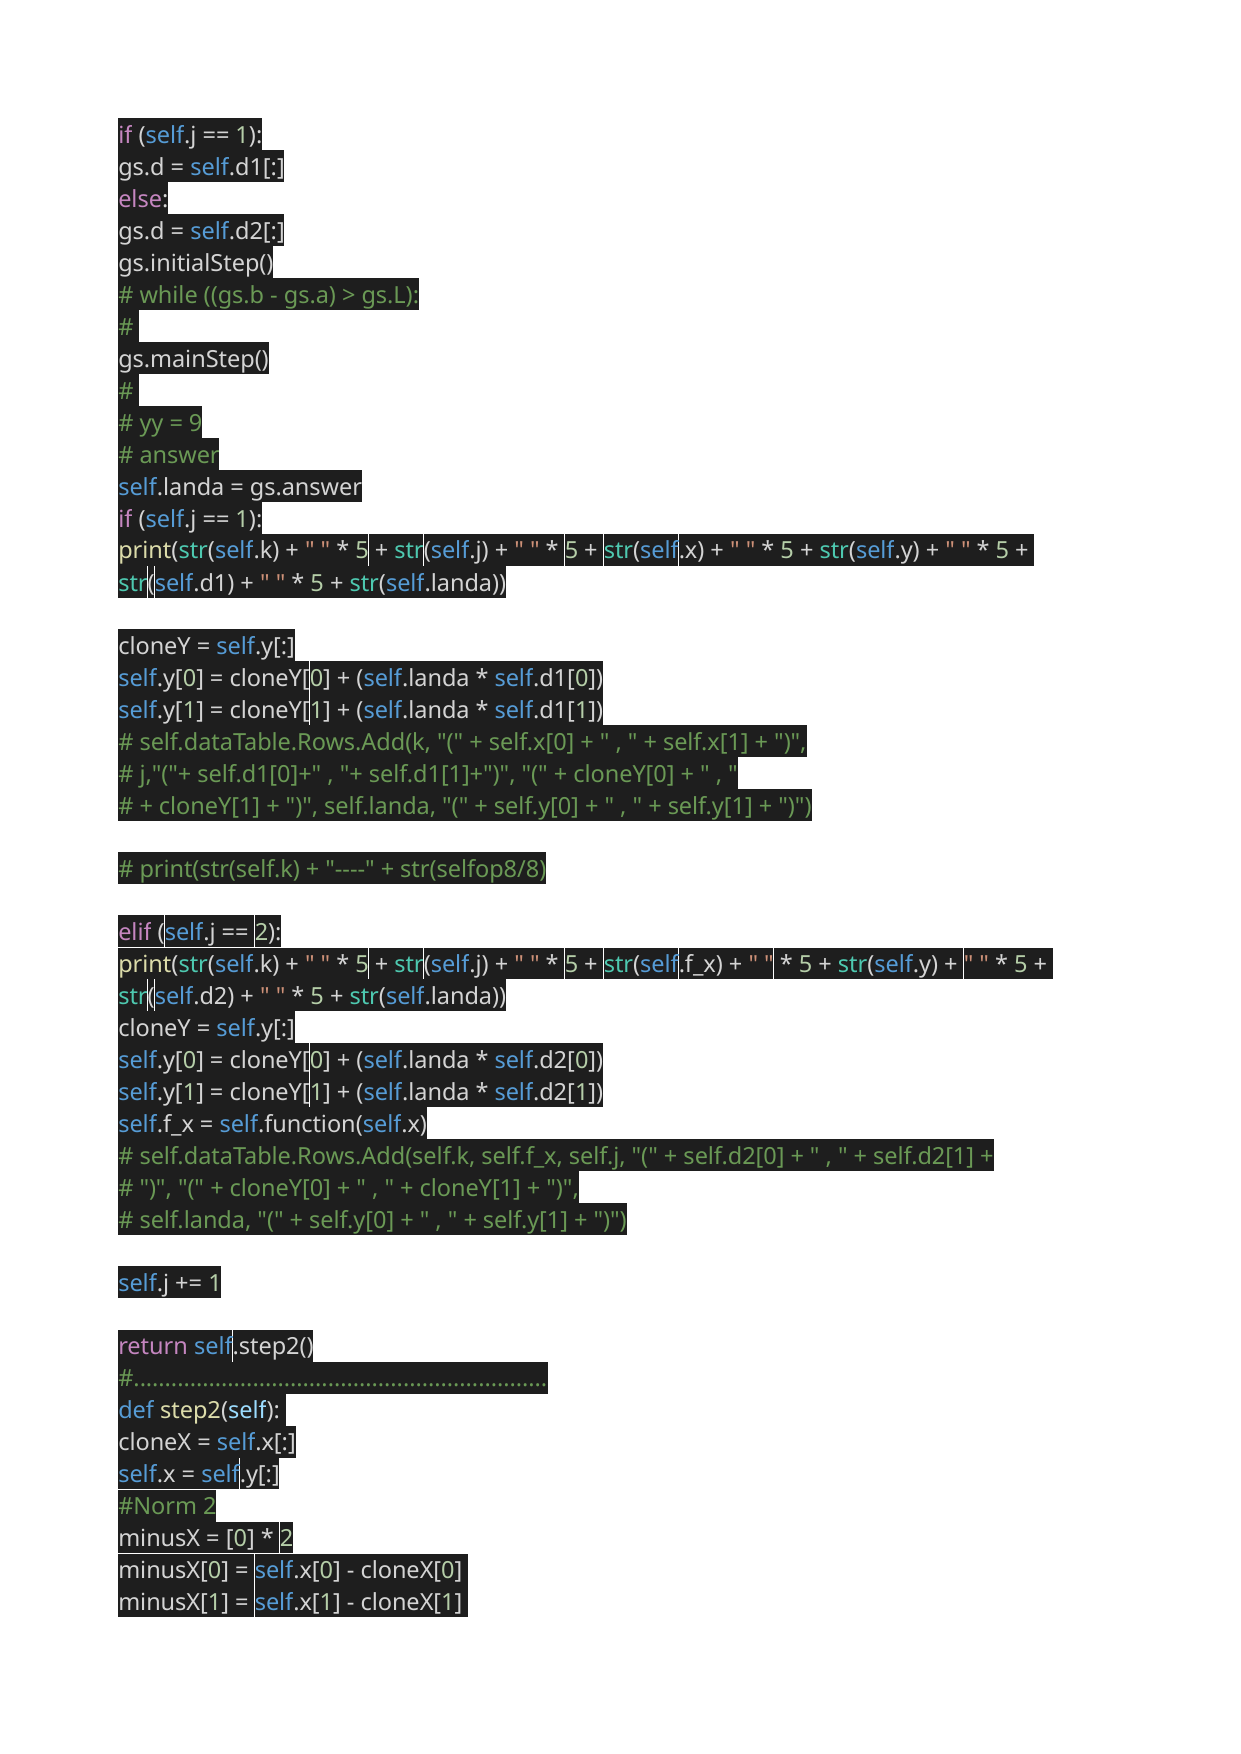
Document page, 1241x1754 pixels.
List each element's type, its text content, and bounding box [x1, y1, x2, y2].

text self.landa = gs.answer [118, 470, 1122, 502]
text elif (self.j == 2): [118, 915, 1122, 947]
text # print(str(self.k) + "----" + str(selfop8/8) [118, 852, 1122, 884]
text # + cloneY[1] + ")", self.landa, "(" + self.y[0] + " , " + self.y[1] + ")") [118, 789, 1122, 821]
text gs.initialStep() [118, 246, 1122, 278]
text return self.step2() [118, 1330, 1122, 1362]
text def step2(self): [118, 1394, 1122, 1426]
text else: [118, 182, 1122, 214]
text # while ((gs.b - gs.a) > gs.L): [118, 278, 1122, 310]
text # j,"("+ self.d1[0]+" , "+ self.d1[1]+")", "(" + cloneY[0] + " , " [118, 757, 1122, 789]
text # ")", "(" + cloneY[0] + " , " + cloneY[1] + ")", [118, 1171, 1122, 1203]
text print(str(self.k) + " " * 5 + str(self.j) + " " * 5 + str(self.f_x) + " " * 5 + str(self.y) + " " * 5 + str(self.d2) + " " * 5 + str(self.landa)) [118, 947, 1122, 1011]
text cloneX = self.x[:] [118, 1426, 1122, 1458]
text if (self.j == 1): [118, 118, 1122, 150]
text if (self.j == 1): [118, 502, 1122, 534]
text minusX[1] = self.x[1] - cloneX[1] [118, 1586, 1122, 1617]
text # [118, 310, 1122, 342]
text # yy = 9 [118, 406, 1122, 438]
text # [118, 374, 1122, 406]
text # self.landa, "(" + self.y[0] + " , " + self.y[1] + ")") [118, 1203, 1122, 1235]
text # self.dataTable.Rows.Add(k, "(" + self.x[0] + " , " + self.x[1] + ")", [118, 725, 1122, 757]
text cloneY = self.y[:] [118, 629, 1122, 661]
text self.j += 1 [118, 1266, 1122, 1298]
text print(str(self.k) + " " * 5 + str(self.j) + " " * 5 + str(self.x) + " " * 5 + str(self.y) + " " * 5 + str(self.d1) + " " * 5 + str(self.landa)) [118, 534, 1122, 598]
text self.y[0] = cloneY[0] + (self.landa * self.d2[0]) [118, 1043, 1122, 1075]
text self.y[1] = cloneY[1] + (self.landa * self.d2[1]) [118, 1075, 1122, 1107]
text #Norm 2 [118, 1489, 1122, 1522]
text # answer [118, 438, 1122, 470]
text cloneY = self.y[:] [118, 1011, 1122, 1043]
text self.f_x = self.function(self.x) [118, 1107, 1122, 1139]
text gs.d = self.d1[:] [118, 150, 1122, 182]
text minusX = [0] * 2 [118, 1522, 1122, 1553]
text # self.dataTable.Rows.Add(self.k, self.f_x, self.j, "(" + self.d2[0] + " , " + self.d2[1] + [118, 1139, 1122, 1171]
text self.y[0] = cloneY[0] + (self.landa * self.d1[0]) [118, 661, 1122, 693]
text gs.d = self.d2[:] [118, 214, 1122, 246]
text gs.mainStep() [118, 342, 1122, 374]
text #.................................................................. [118, 1362, 1122, 1394]
text self.x = self.y[:] [118, 1458, 1122, 1489]
text self.y[1] = cloneY[1] + (self.landa * self.d1[1]) [118, 693, 1122, 725]
text minusX[0] = self.x[0] - cloneX[0] [118, 1553, 1122, 1586]
